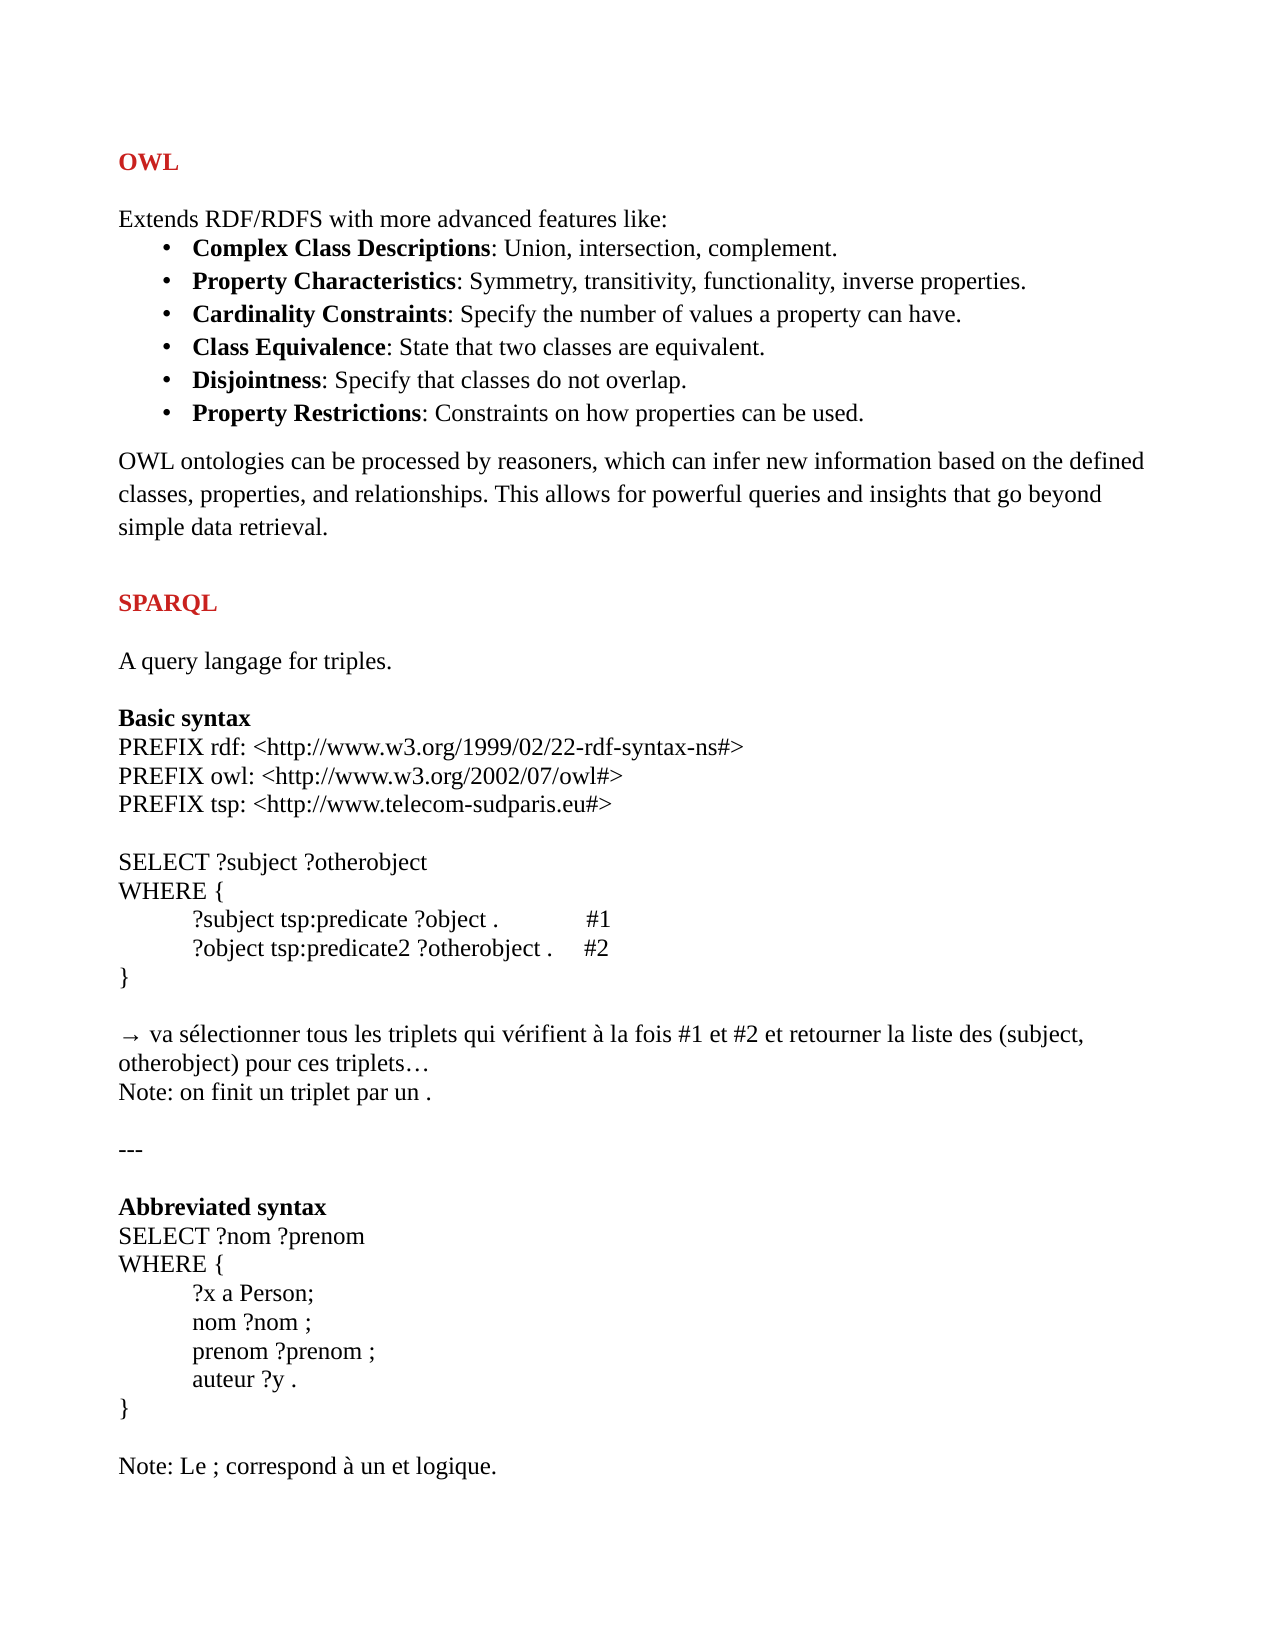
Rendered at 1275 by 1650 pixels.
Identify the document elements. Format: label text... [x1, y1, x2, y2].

list Property Characteristics: Symmetry, transitivity, functionality, inverse properties. [162, 266, 1157, 295]
list Disjointness: Specify that classes do not overlap. [162, 365, 1157, 394]
text prenom ?prenom ; [118, 1336, 1157, 1364]
text } [118, 1393, 1157, 1422]
text ?subject tsp:predicate ?object . #1 [118, 904, 1157, 933]
list Complex Class Descriptions: Union, intersection, complement. [162, 233, 1157, 262]
text OWL ontologies can be processed by reasoners, which can infer new information based on the defined classes, properties, and relationships. This allows for powerful queries and insights that go beyond simple data retrieval. [118, 446, 1157, 541]
text → va sélectionner tous les triplets qui vérifient à la fois #1 et #2 et retourner la liste des (subject, otherobject) pour ces triplets… [118, 1019, 1157, 1077]
text Note: Le ; correspond à un et logique. [118, 1451, 1157, 1479]
list Class Equivalence: State that two classes are equivalent. [162, 332, 1157, 361]
text Abbreviated syntax [118, 1192, 1157, 1221]
text --- [118, 1134, 1157, 1163]
text } [118, 962, 1157, 991]
text ?object tsp:predicate2 ?otherobject . #2 [118, 933, 1157, 962]
text SELECT ?subject ?otherobject [118, 847, 1157, 876]
text WHERE { [118, 876, 1157, 904]
text PREFIX owl: <http://www.w3.org/2002/07/owl#> [118, 761, 1157, 789]
text SPARQL [118, 588, 1157, 617]
text nom ?nom ; [118, 1307, 1157, 1336]
text PREFIX rdf: <http://www.w3.org/1999/02/22-rdf-syntax-ns#> [118, 732, 1157, 761]
text Note: on finit un triplet par un . [118, 1077, 1157, 1106]
list Cardinality Constraints: Specify the number of values a property can have. [162, 299, 1157, 328]
text ?x a Person; [118, 1278, 1157, 1307]
text auteur ?y . [118, 1364, 1157, 1393]
text Extends RDF/RDFS with more advanced features like: [118, 204, 1157, 233]
text WHERE { [118, 1249, 1157, 1278]
text OWL [118, 147, 1157, 176]
text SELECT ?nom ?prenom [118, 1221, 1157, 1249]
text PREFIX tsp: <http://www.telecom-sudparis.eu#> [118, 789, 1157, 818]
text A query langage for triples. [118, 646, 1157, 674]
text Basic syntax [118, 703, 1157, 732]
list Property Restrictions: Constraints on how properties can be used. [162, 398, 1157, 427]
